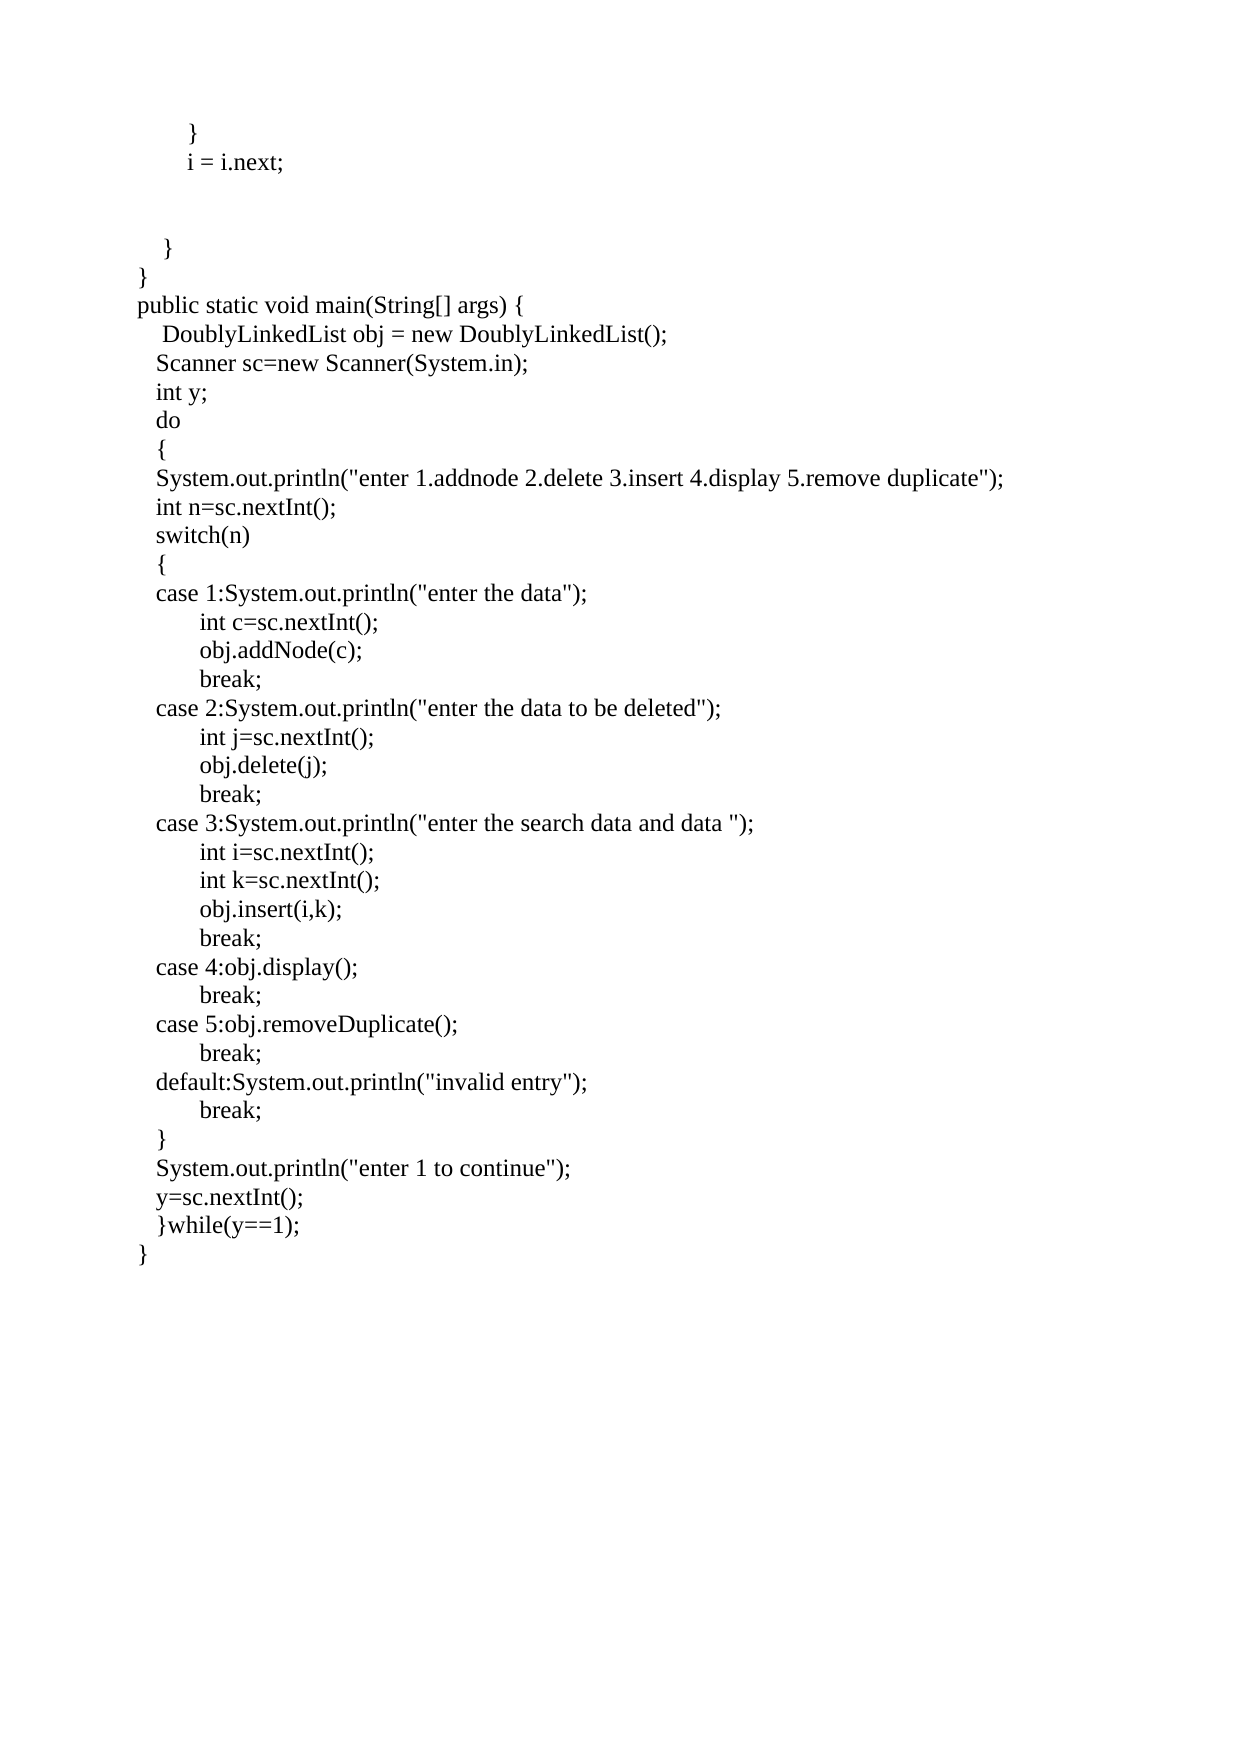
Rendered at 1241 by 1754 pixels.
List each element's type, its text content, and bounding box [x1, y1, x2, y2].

text break; [118, 981, 1122, 1009]
text System.out.println("enter 1.addnode 2.delete 3.insert 4.display 5.remove duplicate"); [118, 463, 1122, 492]
text break; [118, 1096, 1122, 1124]
text i = i.next; [118, 147, 1122, 176]
text y=sc.nextInt(); [118, 1182, 1122, 1211]
text System.out.println("enter 1 to continue"); [118, 1153, 1122, 1182]
text } [118, 1124, 1122, 1153]
text do [118, 406, 1122, 434]
text int j=sc.nextInt(); [118, 722, 1122, 751]
text { [118, 549, 1122, 578]
text public static void main(String[] args) { [118, 291, 1122, 319]
text } [118, 1239, 1122, 1268]
text obj.delete(j); [118, 751, 1122, 779]
text int k=sc.nextInt(); [118, 866, 1122, 894]
text } [118, 118, 1122, 147]
text case 5:obj.removeDuplicate(); [118, 1009, 1122, 1038]
text Scanner sc=new Scanner(System.in); [118, 348, 1122, 377]
text switch(n) [118, 521, 1122, 549]
text case 3:System.out.println("enter the search data and data "); [118, 808, 1122, 837]
text break; [118, 664, 1122, 693]
text DoublyLinkedList obj = new DoublyLinkedList(); [118, 319, 1122, 348]
text int i=sc.nextInt(); [118, 837, 1122, 866]
text obj.addNode(c); [118, 636, 1122, 664]
text break; [118, 1038, 1122, 1067]
text break; [118, 779, 1122, 808]
text case 4:obj.display(); [118, 952, 1122, 981]
text }while(y==1); [118, 1211, 1122, 1239]
text case 1:System.out.println("enter the data"); [118, 578, 1122, 607]
text break; [118, 923, 1122, 952]
text { [118, 434, 1122, 463]
text int n=sc.nextInt(); [118, 492, 1122, 521]
text case 2:System.out.println("enter the data to be deleted"); [118, 693, 1122, 722]
text obj.insert(i,k); [118, 894, 1122, 923]
text int y; [118, 377, 1122, 406]
text } [118, 233, 1122, 262]
text } [118, 262, 1122, 291]
text default:System.out.println("invalid entry"); [118, 1067, 1122, 1096]
text int c=sc.nextInt(); [118, 607, 1122, 636]
